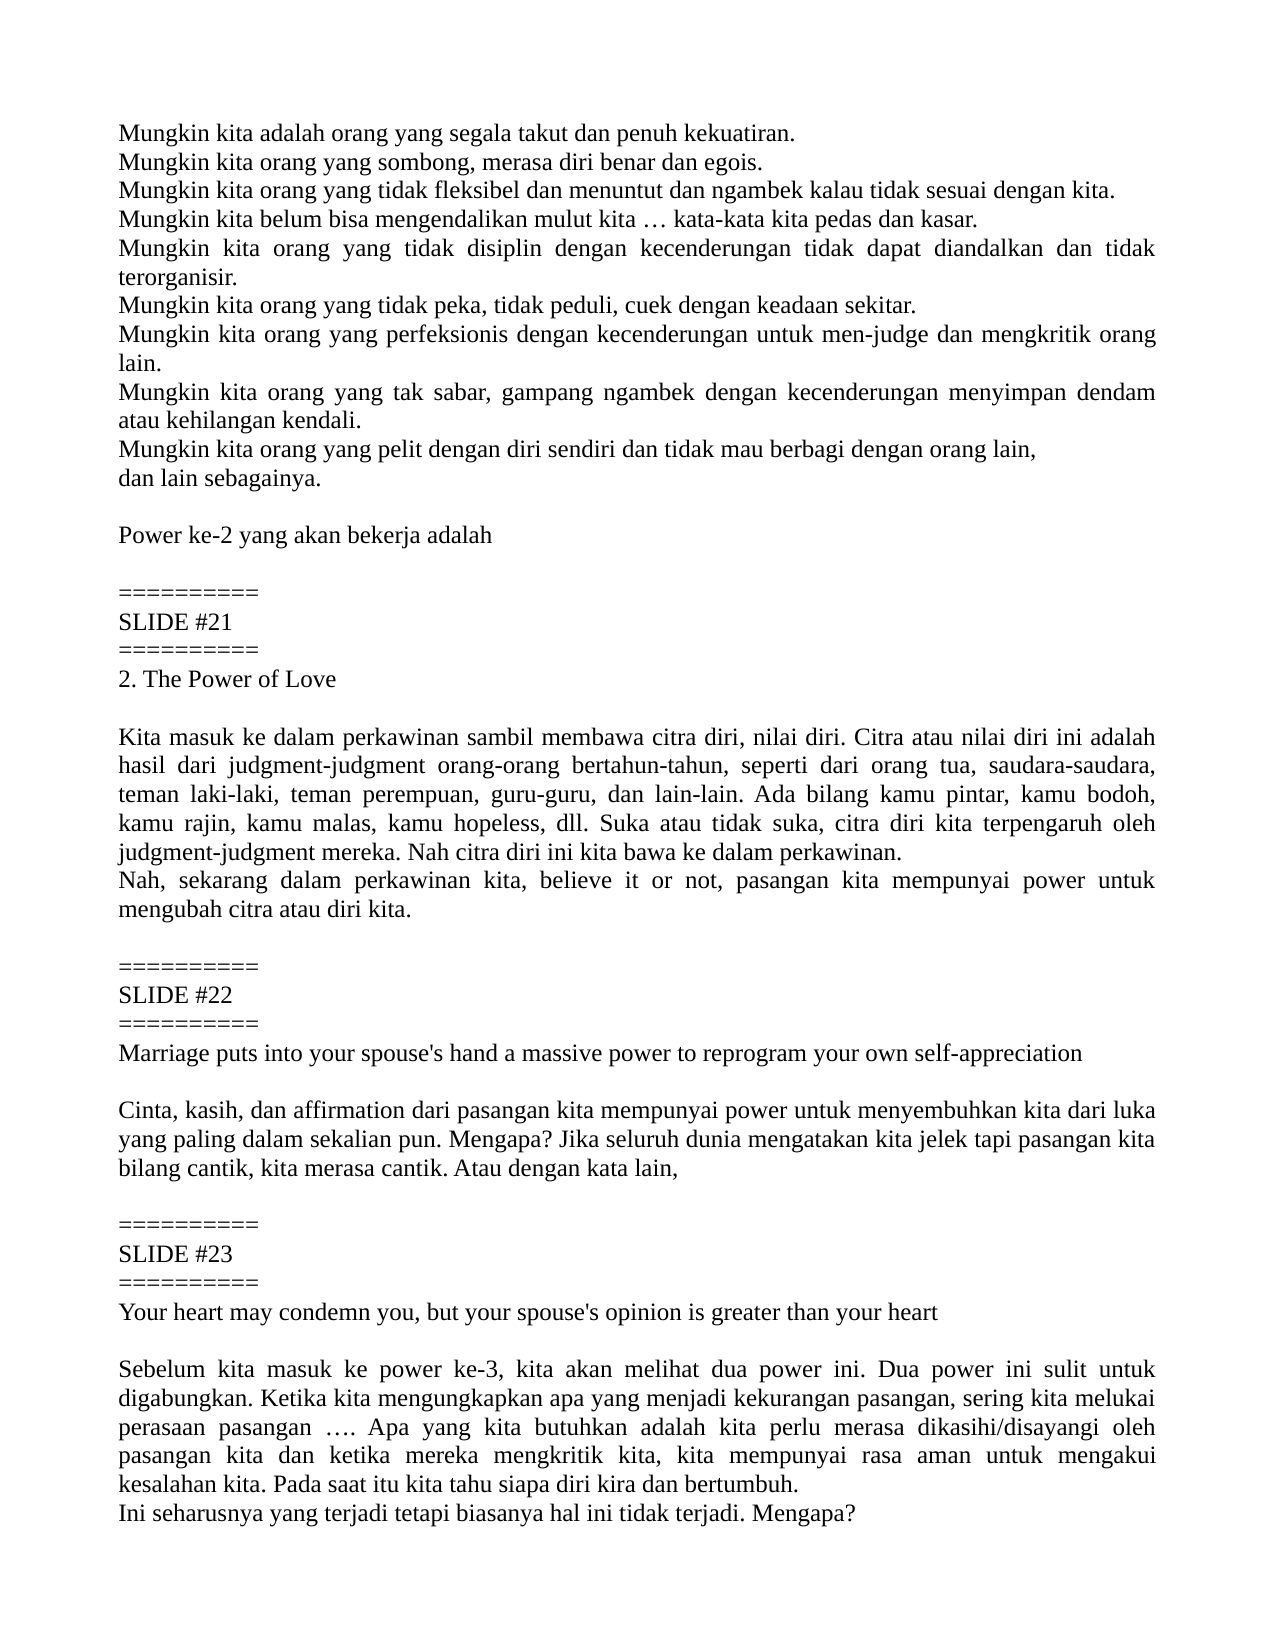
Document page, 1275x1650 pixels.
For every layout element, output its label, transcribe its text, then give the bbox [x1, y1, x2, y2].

text Power ke-2 yang akan bekerja adalah [118, 521, 1157, 549]
text ========== [118, 1009, 1157, 1038]
text ========== [118, 952, 1157, 981]
text Mungkin kita orang yang pelit dengan diri sendiri dan tidak mau berbagi dengan orang lain, [118, 434, 1157, 463]
text Sebelum kita masuk ke power ke-3, kita akan melihat dua power ini. Dua power ini sulit untuk digabungkan. Ketika kita mengungkapkan apa yang menjadi kekurangan pasangan, sering kita melukai perasaan pasangan …. Apa yang kita butuhkan adalah kita perlu merasa dikasihi/disayangi oleh pasangan kita dan ketika mereka mengkritik kita, kita mempunyai rasa aman untuk mengakui kesalahan kita. Pada saat itu kita tahu siapa diri kira dan bertumbuh. [118, 1354, 1157, 1498]
text Your heart may condemn you, but your spouse's opinion is greater than your heart [118, 1297, 1157, 1326]
text Nah, sekarang dalam perkawinan kita, believe it or not, pasangan kita mempunyai power untuk mengubah citra atau diri kita. [118, 866, 1157, 923]
text Marriage puts into your spouse's hand a massive power to reprogram your own self-appreciation [118, 1038, 1157, 1067]
text Kita masuk ke dalam perkawinan sambil membawa citra diri, nilai diri. Citra atau nilai diri ini adalah hasil dari judgment-judgment orang-orang bertahun-tahun, seperti dari orang tua, saudara-saudara, teman laki-laki, teman perempuan, guru-guru, dan lain-lain. Ada bilang kamu pintar, kamu bodoh, kamu rajin, kamu malas, kamu hopeless, dll. Suka atau tidak suka, citra diri kita terpengaruh oleh judgment-judgment mereka. Nah citra diri ini kita bawa ke dalam perkawinan. [118, 722, 1157, 866]
text Mungkin kita orang yang tidak fleksibel dan menuntut dan ngambek kalau tidak sesuai dengan kita. [118, 176, 1157, 204]
text ========== [118, 1268, 1157, 1297]
text dan lain sebagainya. [118, 463, 1157, 492]
text ========== [118, 578, 1157, 607]
text SLIDE #21 [118, 607, 1157, 636]
text Cinta, kasih, dan affirmation dari pasangan kita mempunyai power untuk menyembuhkan kita dari luka yang paling dalam sekalian pun. Mengapa? Jika seluruh dunia mengatakan kita jelek tapi pasangan kita bilang cantik, kita merasa cantik. Atau dengan kata lain, [118, 1096, 1157, 1182]
text SLIDE #23 [118, 1239, 1157, 1268]
text Mungkin kita orang yang perfeksionis dengan kecenderungan untuk men-judge dan mengkritik orang lain. [118, 319, 1157, 377]
text ========== [118, 636, 1157, 664]
text Mungkin kita orang yang tak sabar, gampang ngambek dengan kecenderungan menyimpan dendam atau kehilangan kendali. [118, 377, 1157, 434]
text SLIDE #22 [118, 981, 1157, 1009]
text Mungkin kita belum bisa mengendalikan mulut kita … kata-kata kita pedas dan kasar. [118, 204, 1157, 233]
text Mungkin kita orang yang sombong, merasa diri benar dan egois. [118, 147, 1157, 176]
text Mungkin kita adalah orang yang segala takut dan penuh kekuatiran. [118, 118, 1157, 147]
text Mungkin kita orang yang tidak peka, tidak peduli, cuek dengan keadaan sekitar. [118, 291, 1157, 319]
text 2. The Power of Love [118, 664, 1157, 693]
text Ini seharusnya yang terjadi tetapi biasanya hal ini tidak terjadi. Mengapa? [118, 1498, 1157, 1527]
text Mungkin kita orang yang tidak disiplin dengan kecenderungan tidak dapat diandalkan dan tidak terorganisir. [118, 233, 1157, 291]
text ========== [118, 1211, 1157, 1239]
